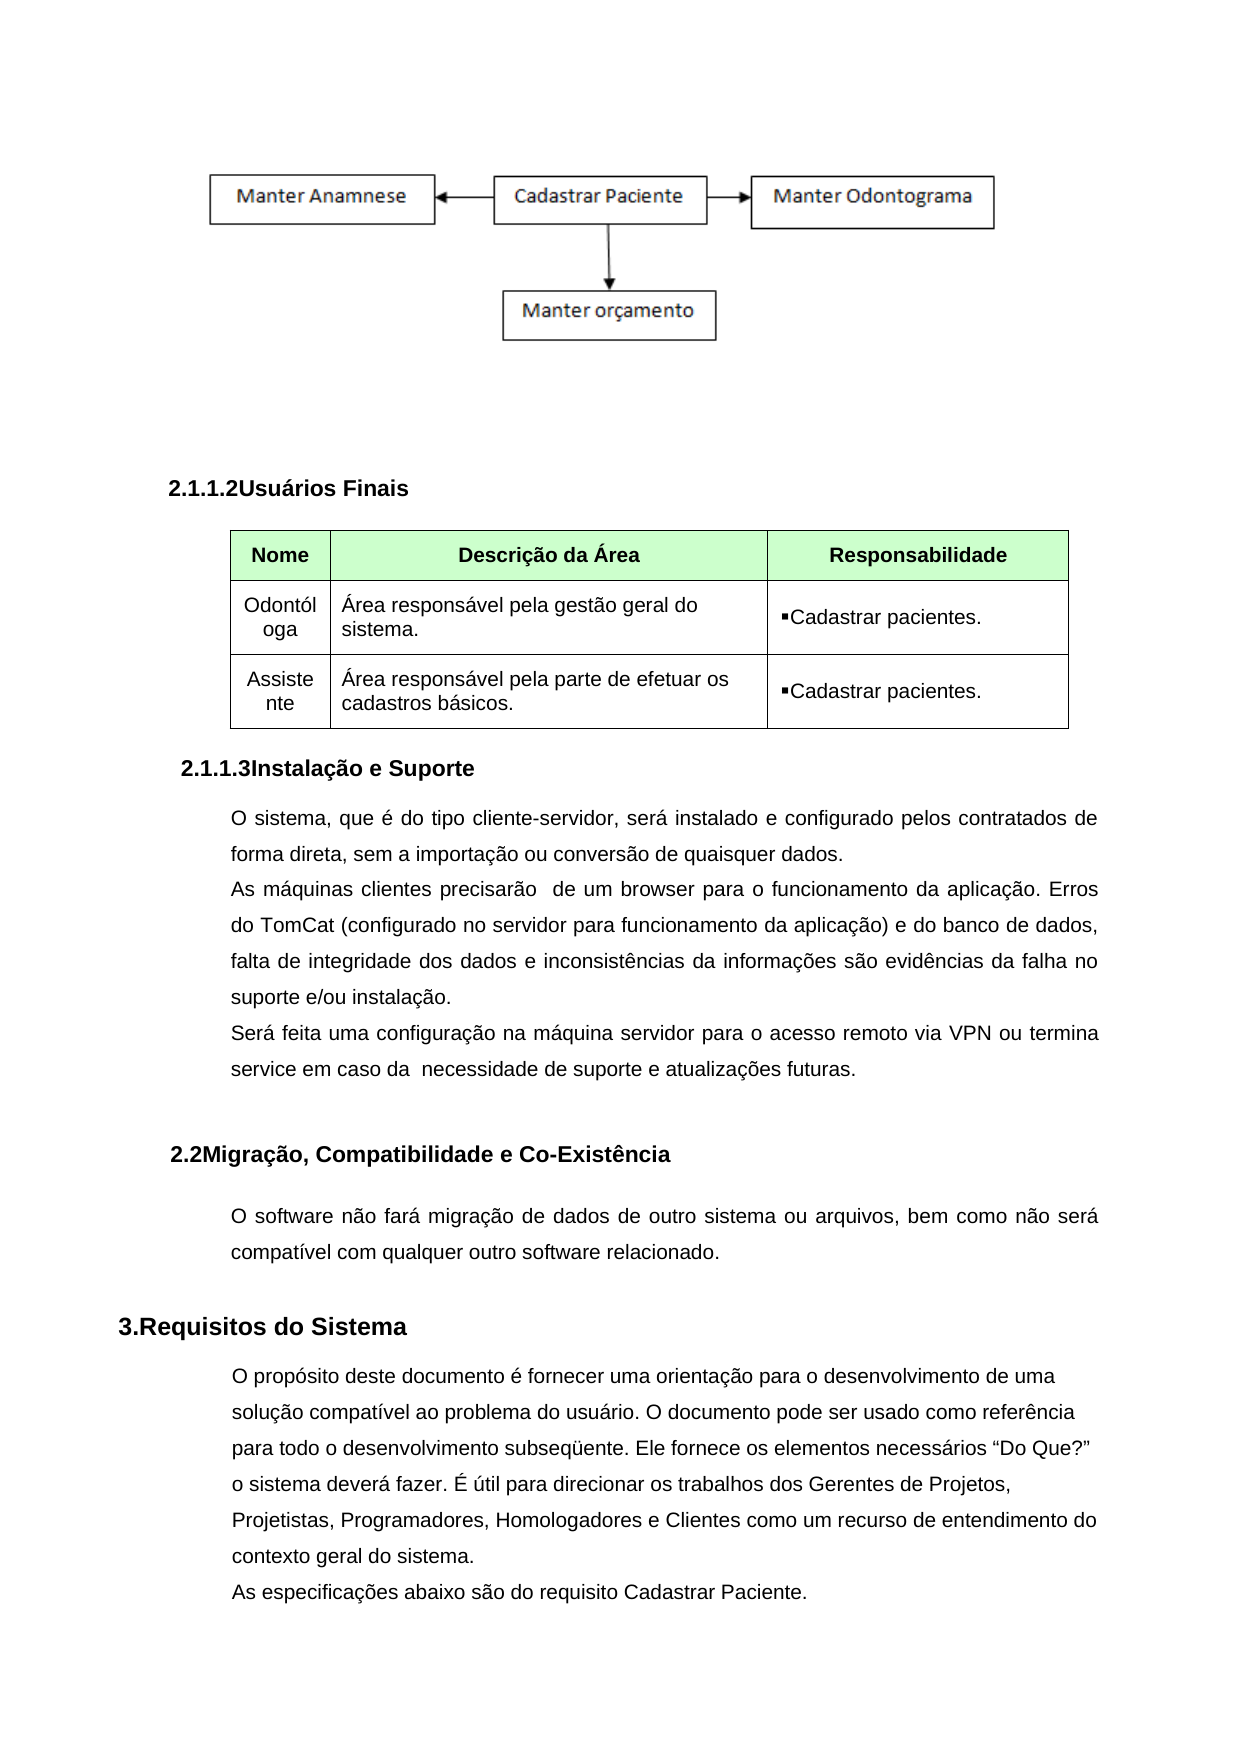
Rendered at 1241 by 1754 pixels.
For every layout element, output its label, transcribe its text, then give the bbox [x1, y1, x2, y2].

table_header Responsabilidade [768, 531, 1068, 580]
subtitle Migração, Compatibilidade e Co-Existência [168, 1141, 1100, 1168]
text O software não fará migração de dados de outro sistema ou arquivos, bem como não será compatível com qualquer outro software relacionado. [231, 1204, 1100, 1263]
text As máquinas clientes precisarão de um browser para o funcionamento da aplicação. Erros do TomCat (configurado no servidor para funcionamento da aplicação) e do banco de dados, falta de integridade dos dados e inconsistências da informações são evidências da falha no suporte e/ou instalação. [231, 877, 1100, 1009]
text Será feita uma configuração na máquina servidor para o acesso remoto via VPN ou termina service em caso da necessidade de suporte e atualizações futuras. [231, 1021, 1100, 1081]
table_header Descrição da Área [331, 531, 767, 580]
table_cell Cadastrar pacientes. [768, 655, 1068, 728]
picture [174, 118, 1044, 402]
table_cell Área responsável pela parte de efetuar os cadastros básicos. [331, 655, 767, 728]
subtitle Instalação e Suporte [181, 755, 1100, 781]
table_cell Odontóloga [231, 581, 330, 654]
table_header Nome [231, 531, 330, 580]
text O sistema, que é do tipo cliente-servidor, será instalado e configurado pelos contratados de forma direta, sem a importação ou conversão de quaisquer dados. [231, 805, 1100, 865]
text O propósito deste documento é fornecer uma orientação para o desenvolvimento de uma solução compatível ao problema do usuário. O documento pode ser usado como referência para todo o desenvolvimento subseqüente. Ele fornece os elementos necessários “Do Que?” o sistema deverá fazer. É útil para direcionar os trabalhos dos Gerentes de Projetos, Projetistas, Programadores, Homologadores e Clientes como um recurso de entendimento do contexto geral do sistema. [232, 1364, 1100, 1568]
subtitle .Requisitos do Sistema [118, 1311, 1100, 1340]
table_cell Área responsável pela gestão geral do sistema. [331, 581, 767, 654]
text As especificações abaixo são do requisito Cadastrar Paciente. [232, 1580, 1100, 1604]
subtitle Usuários Finais [168, 475, 1100, 501]
table_cell Cadastrar pacientes. [768, 581, 1068, 654]
table_cell Assistente [231, 655, 330, 728]
